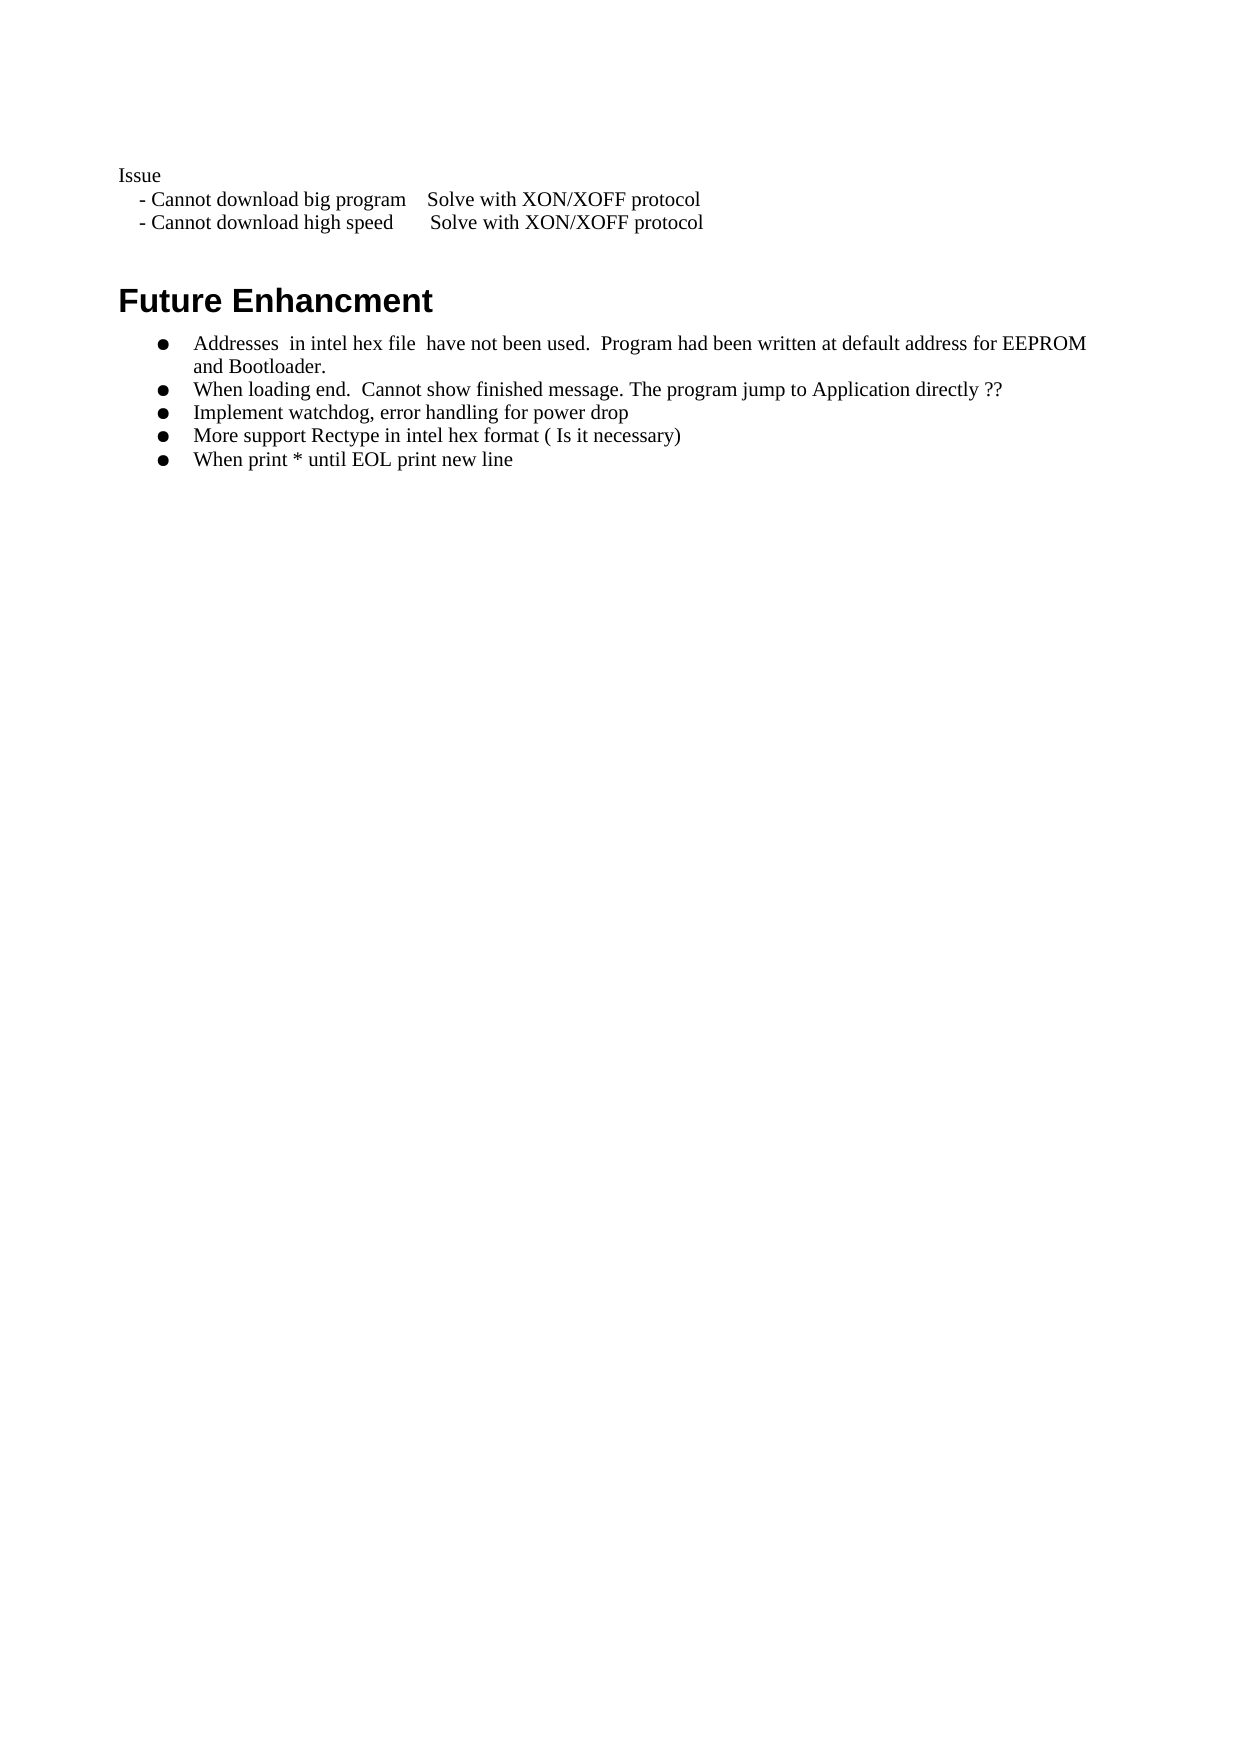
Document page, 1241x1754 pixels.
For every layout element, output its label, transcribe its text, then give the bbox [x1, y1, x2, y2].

text - Cannot download big program Solve with XON/XOFF protocol [118, 187, 1122, 211]
list When loading end. Cannot show finished message. The program jump to Application directly ?? [156, 378, 1122, 401]
list Addresses in intel hex file have not been used. Program had been written at default address for EEPROM and Bootloader. [156, 332, 1122, 378]
text - Cannot download high speed Solve with XON/XOFF protocol [118, 211, 1122, 234]
list More support Rectype in intel hex format ( Is it necessary) [156, 424, 1122, 447]
text Issue [118, 164, 1122, 187]
list Implement watchdog, error handling for power drop [156, 401, 1122, 424]
subtitle Future Enhancment [118, 282, 1122, 319]
list When print * until EOL print new line [156, 447, 1122, 471]
